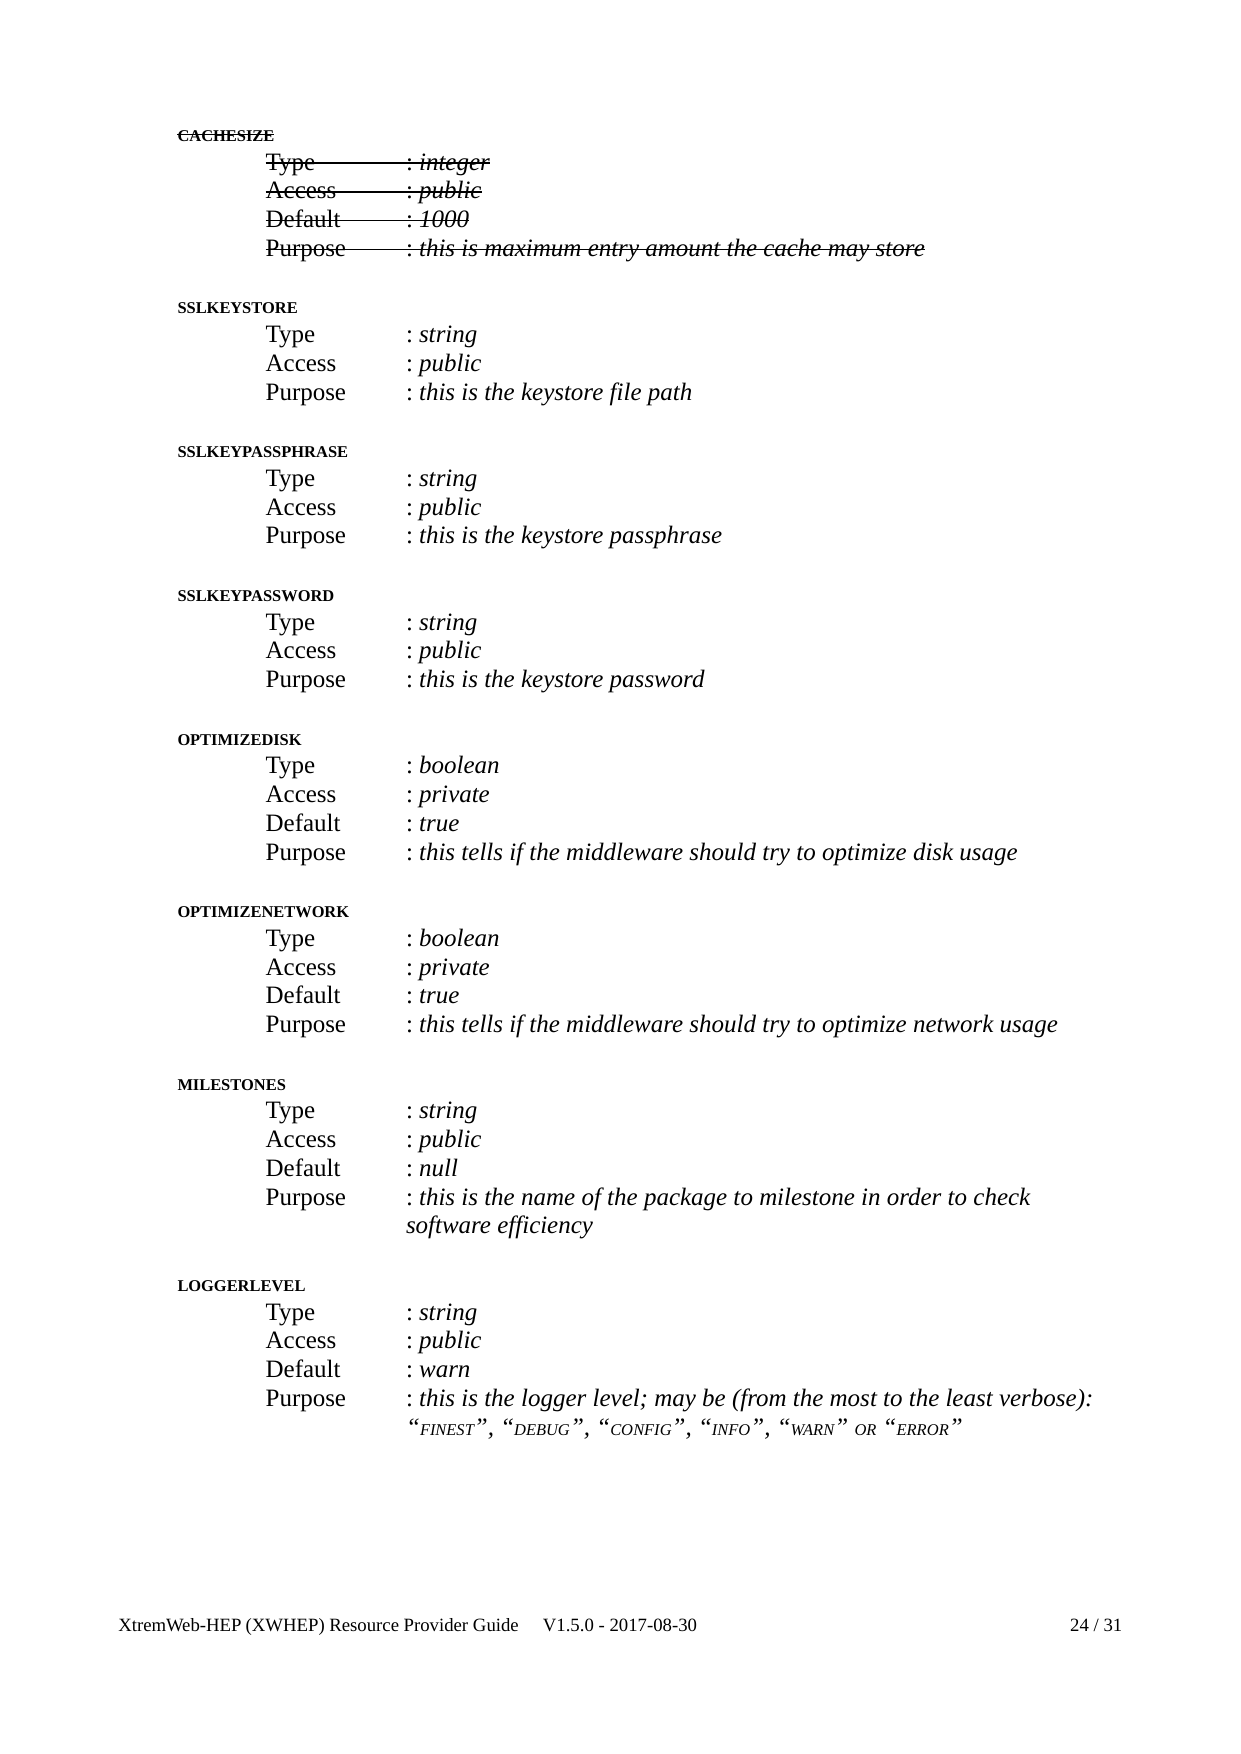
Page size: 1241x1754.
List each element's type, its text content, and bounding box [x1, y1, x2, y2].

text Access : public [265, 348, 1122, 377]
text Access : public [265, 1326, 1122, 1354]
text Access : private [265, 952, 1122, 981]
text sslkeypassword [177, 578, 1122, 607]
text Purpose : this is the keystore passphrase [265, 521, 1122, 549]
text Purpose : this is the name of the package to milestone in order to check software efficiency [265, 1182, 1122, 1239]
text Purpose : this is maximum entry amount the cache may store [265, 233, 1122, 262]
text Access : public [265, 1124, 1122, 1153]
text Default : true [265, 808, 1122, 837]
text sslkeystore [177, 291, 1122, 319]
text Type : integer [265, 147, 1122, 176]
text Type : string [265, 1297, 1122, 1326]
text Type : string [265, 1096, 1122, 1124]
text Purpose : this tells if the middleware should try to optimize disk usage [265, 837, 1122, 866]
text milestones [177, 1067, 1122, 1096]
text Default : null [265, 1153, 1122, 1182]
text Type : string [265, 607, 1122, 636]
text Type : string [265, 463, 1122, 492]
text Access : public [265, 636, 1122, 664]
text Type : boolean [265, 751, 1122, 779]
text Type : boolean [265, 923, 1122, 952]
text sslkeypassphrase [177, 434, 1122, 463]
text Access : public [265, 176, 1122, 204]
text Default : warn [265, 1354, 1122, 1383]
text Access : private [265, 779, 1122, 808]
text optimizedisk [177, 722, 1122, 751]
text Purpose : this tells if the middleware should try to optimize network usage [265, 1009, 1122, 1038]
text Access : public [265, 492, 1122, 521]
text loggerlevel [177, 1268, 1122, 1297]
text Purpose : this is the logger level; may be (from the most to the least verbose): “finest”, “debug”, “config”, “info”, “warn” or “error” [265, 1383, 1122, 1441]
text Default : 1000 [265, 204, 1122, 233]
text Purpose : this is the keystore file path [265, 377, 1122, 406]
text Type : string [265, 319, 1122, 348]
text cachesize [177, 118, 1122, 147]
text Default : true [265, 981, 1122, 1009]
text optimizenetwork [177, 894, 1122, 923]
text Purpose : this is the keystore password [265, 664, 1122, 693]
